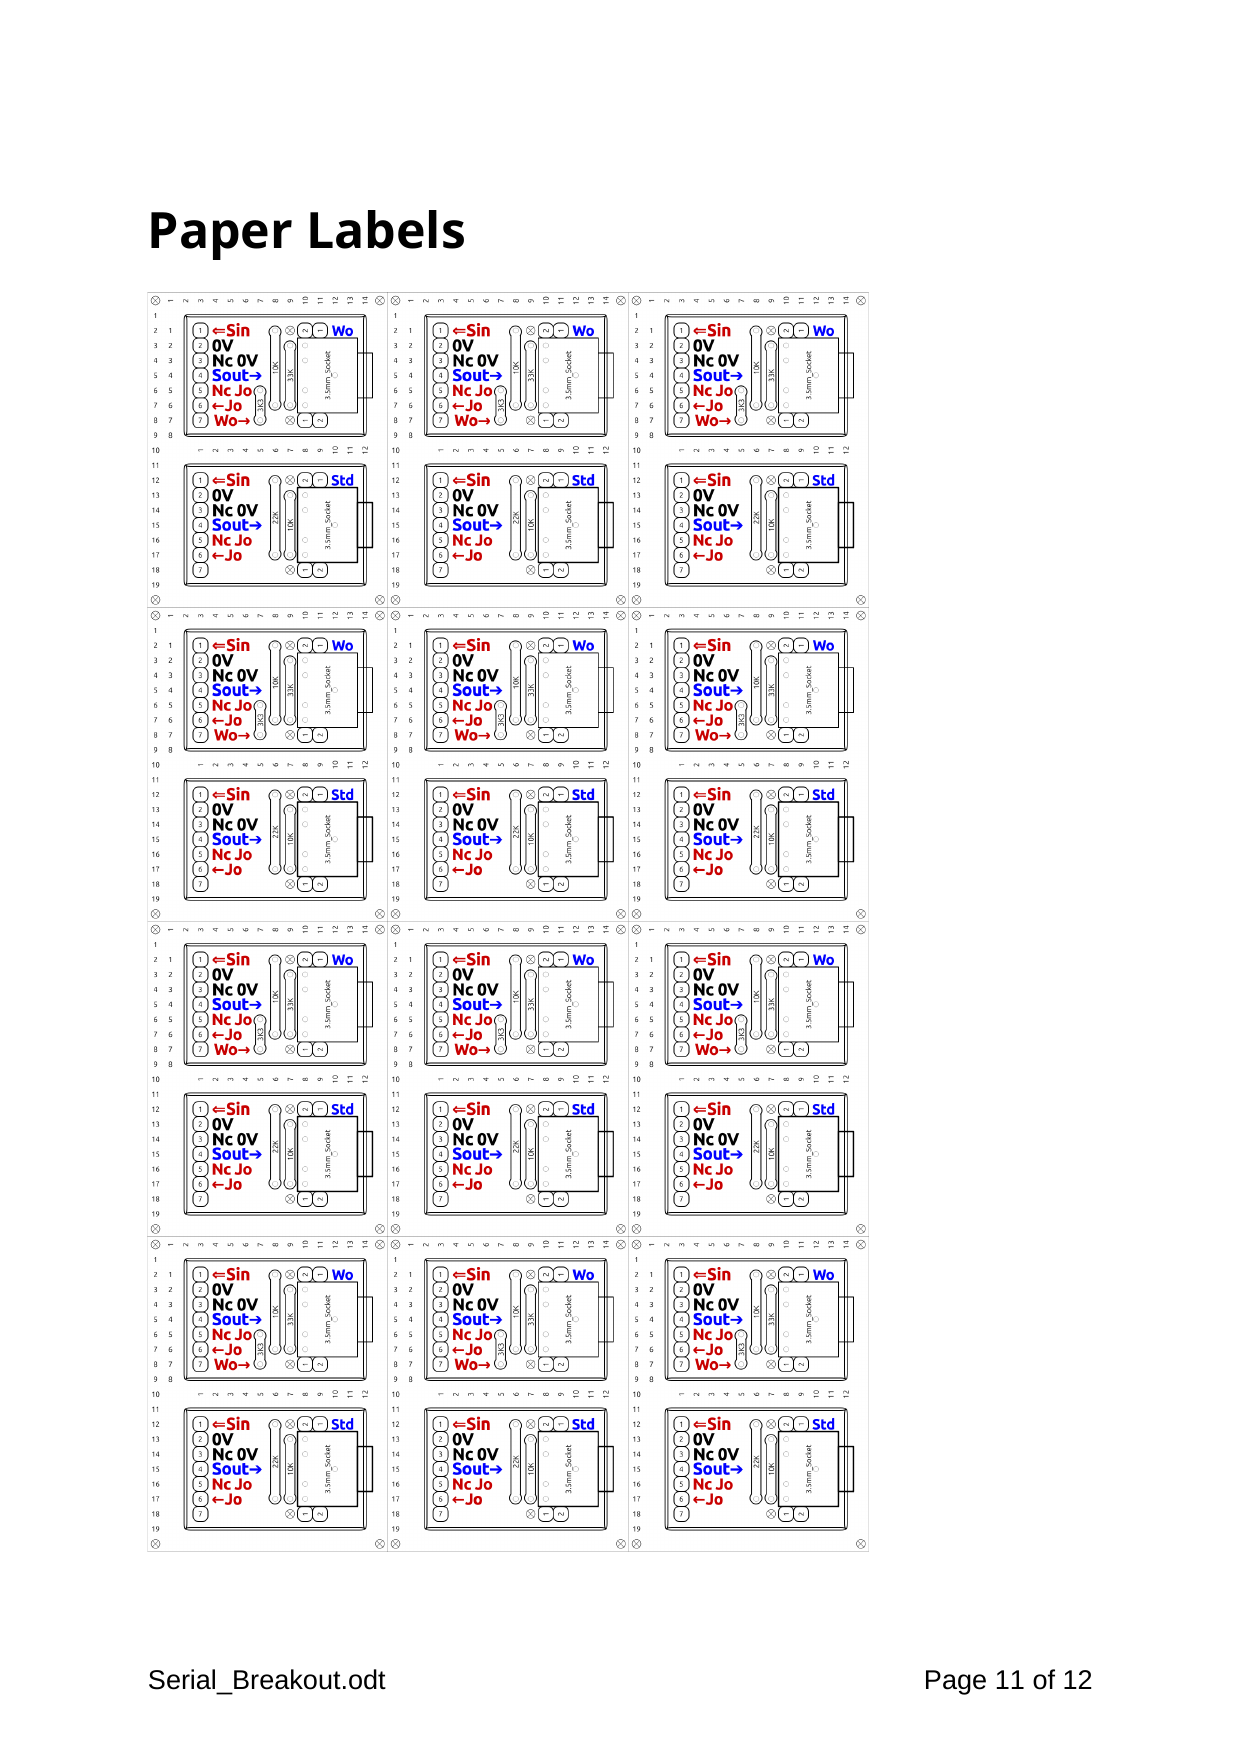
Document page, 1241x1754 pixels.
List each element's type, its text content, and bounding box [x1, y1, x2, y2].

picture [147, 292, 869, 1552]
subtitle Paper Labels [148, 195, 1093, 263]
